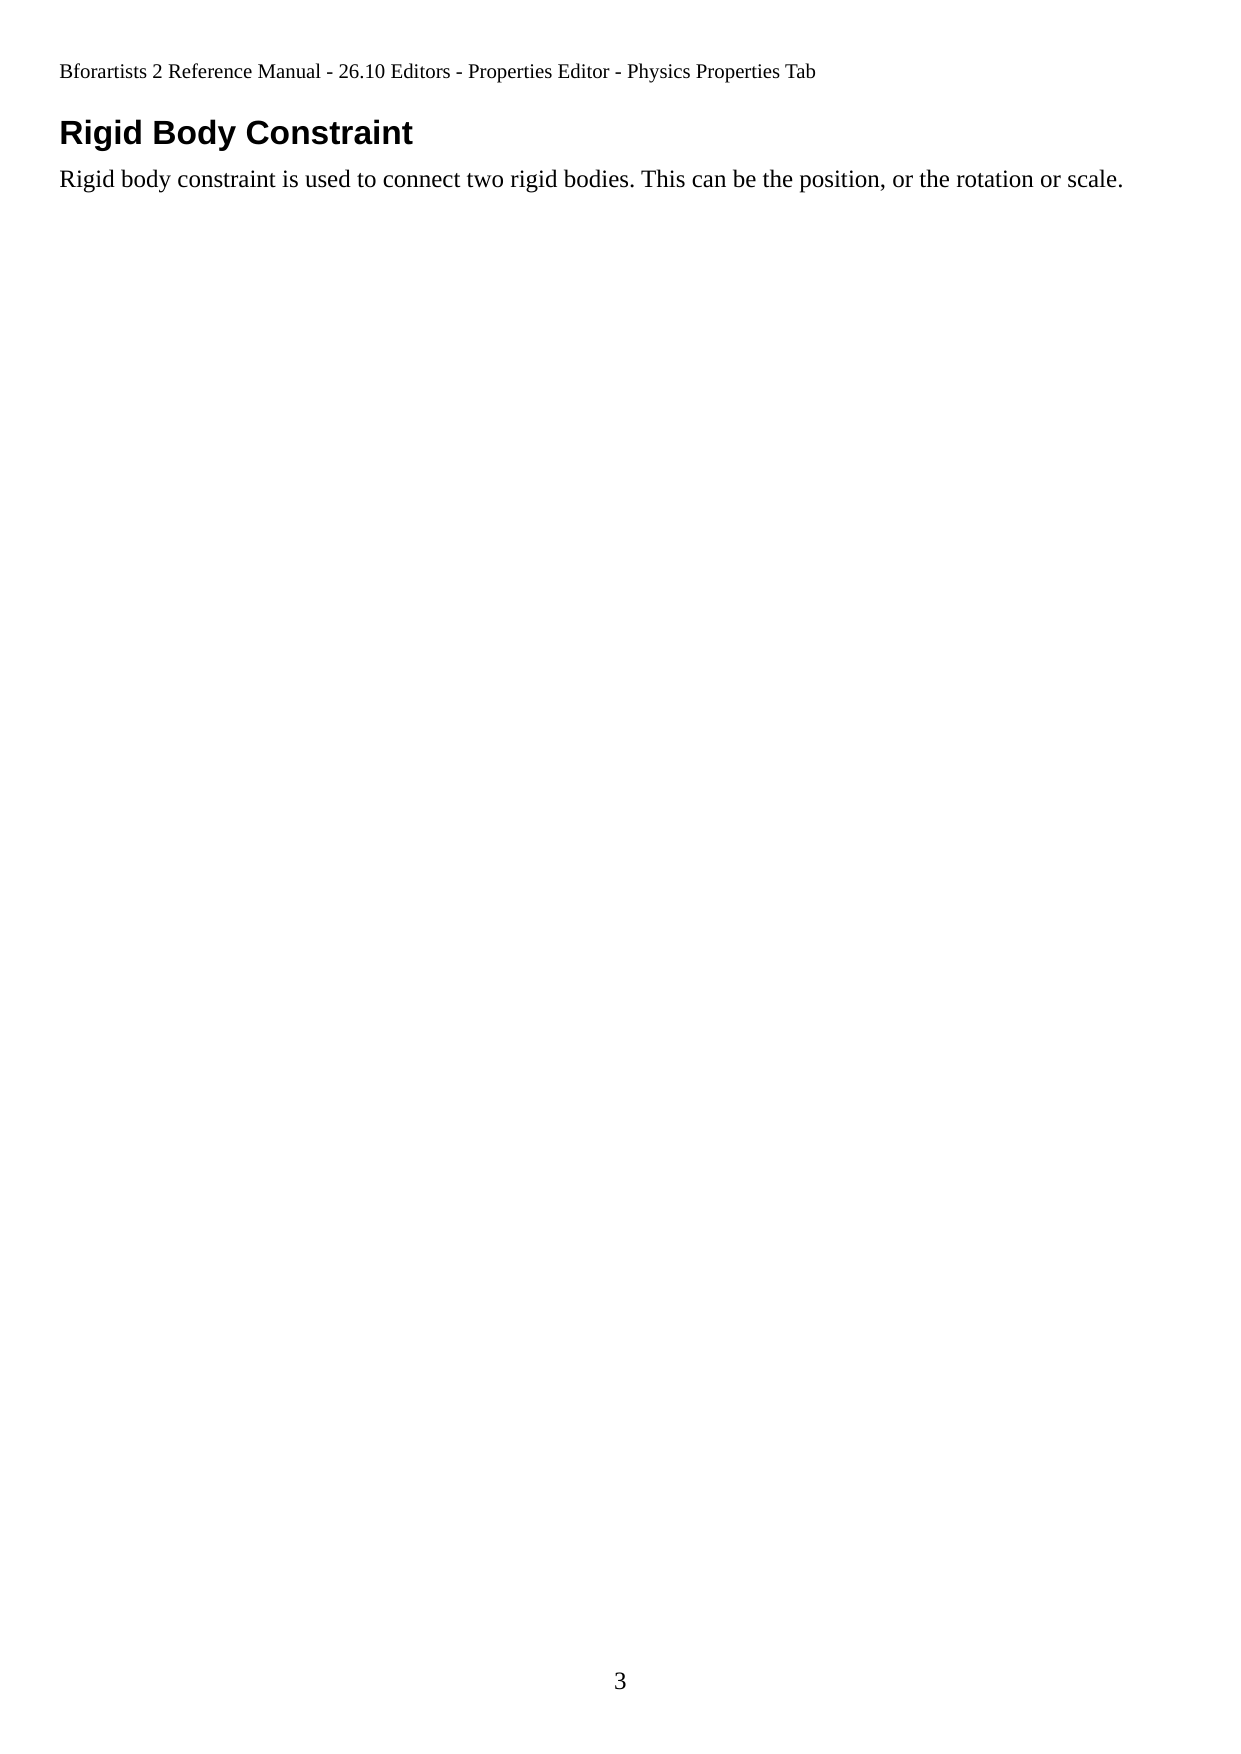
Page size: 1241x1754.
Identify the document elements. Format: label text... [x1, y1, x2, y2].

text Rigid body constraint is used to connect two rigid bodies. This can be the position, or the rotation or scale. [59, 164, 1181, 192]
subtitle Rigid Body Constraint [59, 113, 1181, 151]
